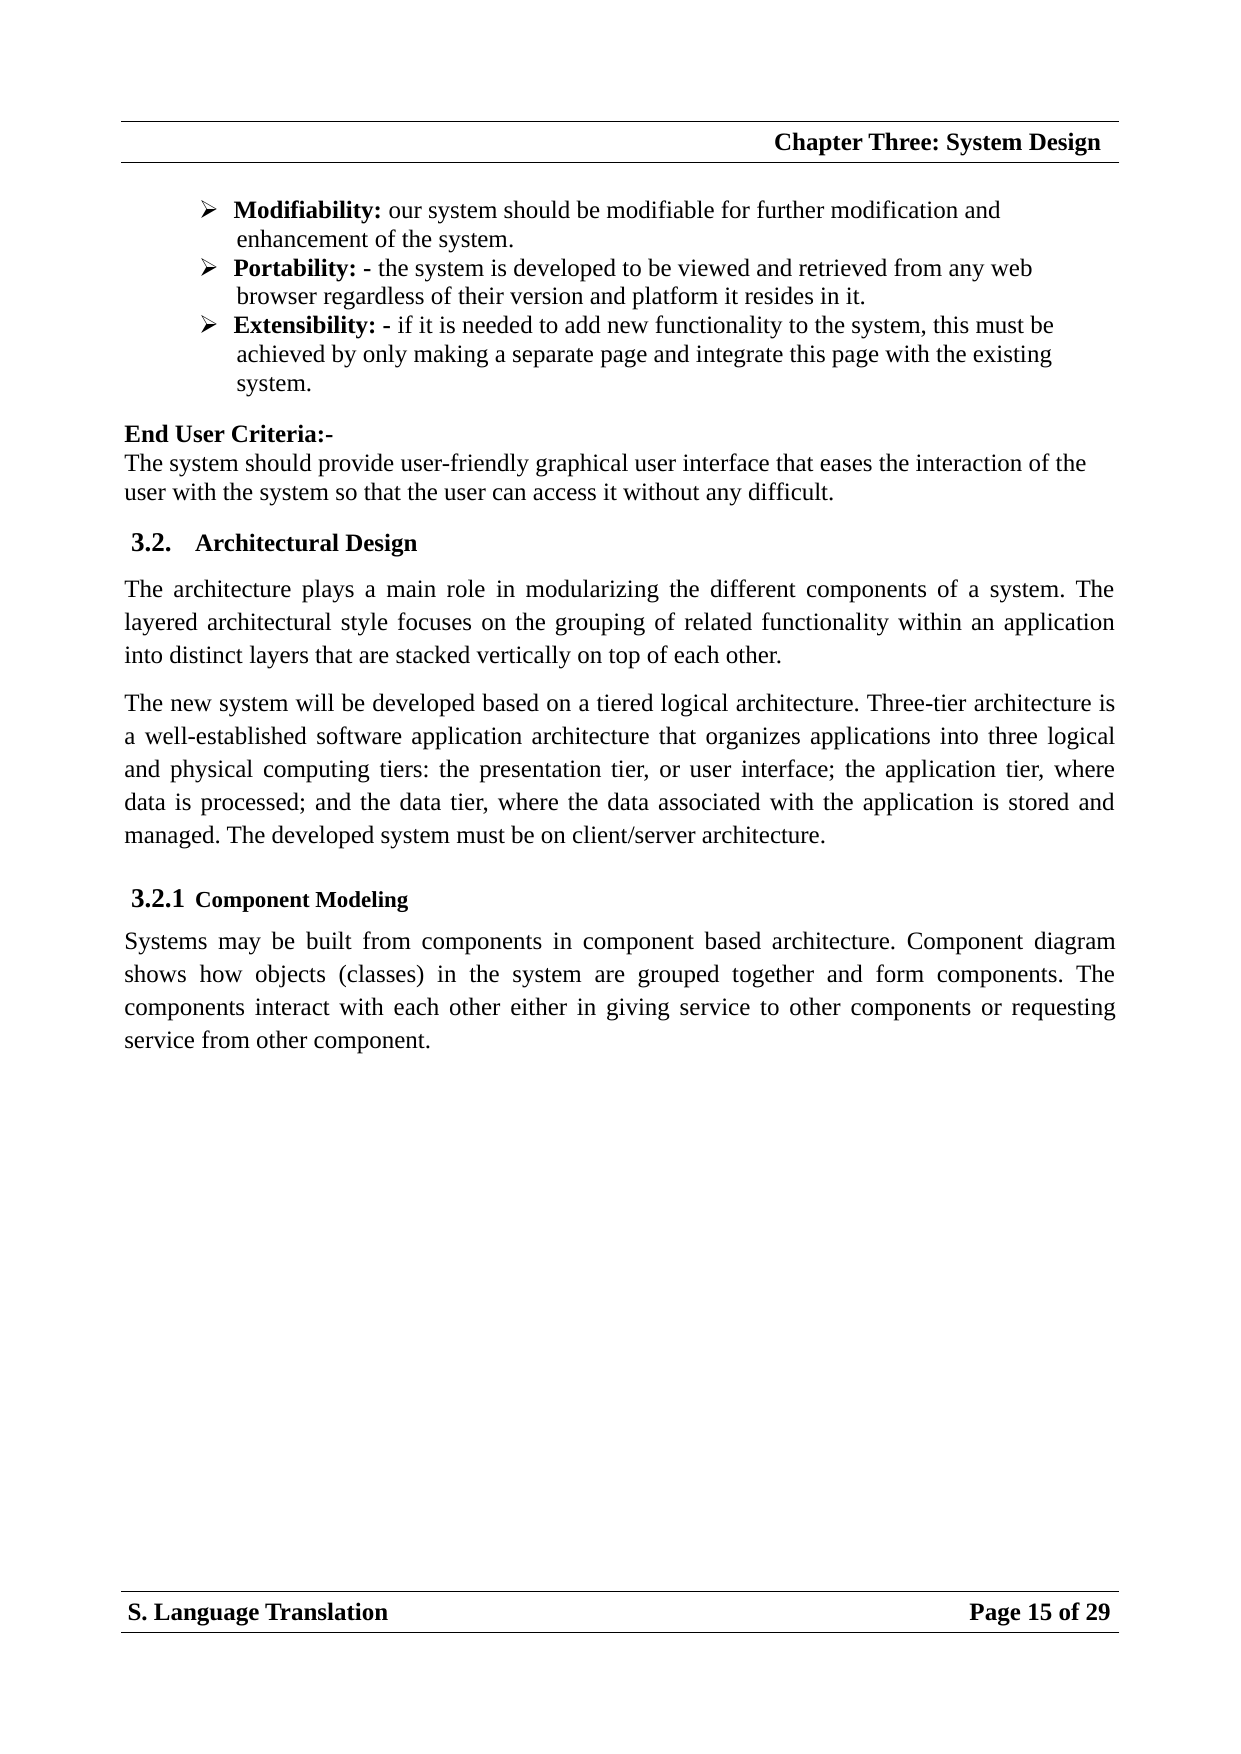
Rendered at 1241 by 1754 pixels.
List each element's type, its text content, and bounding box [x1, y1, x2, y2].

text The system should provide user-friendly graphical user interface that eases the interaction of the user with the system so that the user can access it without any difficult. [121, 448, 1119, 505]
text The architecture plays a main role in modularizing the different components of a system. The layered architectural style focuses on the grouping of related functionality within an application into distinct layers that are stacked vertically on top of each other. [121, 571, 1119, 669]
subtitle Architectural Design [121, 523, 1119, 557]
subtitle Component Modeling [121, 879, 1119, 913]
text The new system will be developed based on a tiered logical architecture. Three-tier architecture is a well-established software application architecture that organizes applications into three logical and physical computing tiers: the presentation tier, or user interface; the application tier, where data is processed; and the data tier, where the data associated with the application is stored and managed. The developed system must be on client/server architecture. [121, 685, 1119, 849]
list Extensibility: - if it is needed to add new functionality to the system, this must be achieved by only making a separate page and integrate this page with the existing system. [196, 310, 1119, 399]
list Modifiability: our system should be modifiable for further modification and enhancement of the system. [196, 192, 1119, 253]
text Systems may be built from components in component based architecture. Component diagram shows how objects (classes) in the system are grouped together and form components. The components interact with each other either in giving service to other components or requesting service from other component. [121, 923, 1119, 1057]
list Portability: - the system is developed to be viewed and retrieved from any web browser regardless of their version and platform it resides in it. [196, 253, 1119, 310]
text End User Criteria:- [121, 416, 1119, 448]
